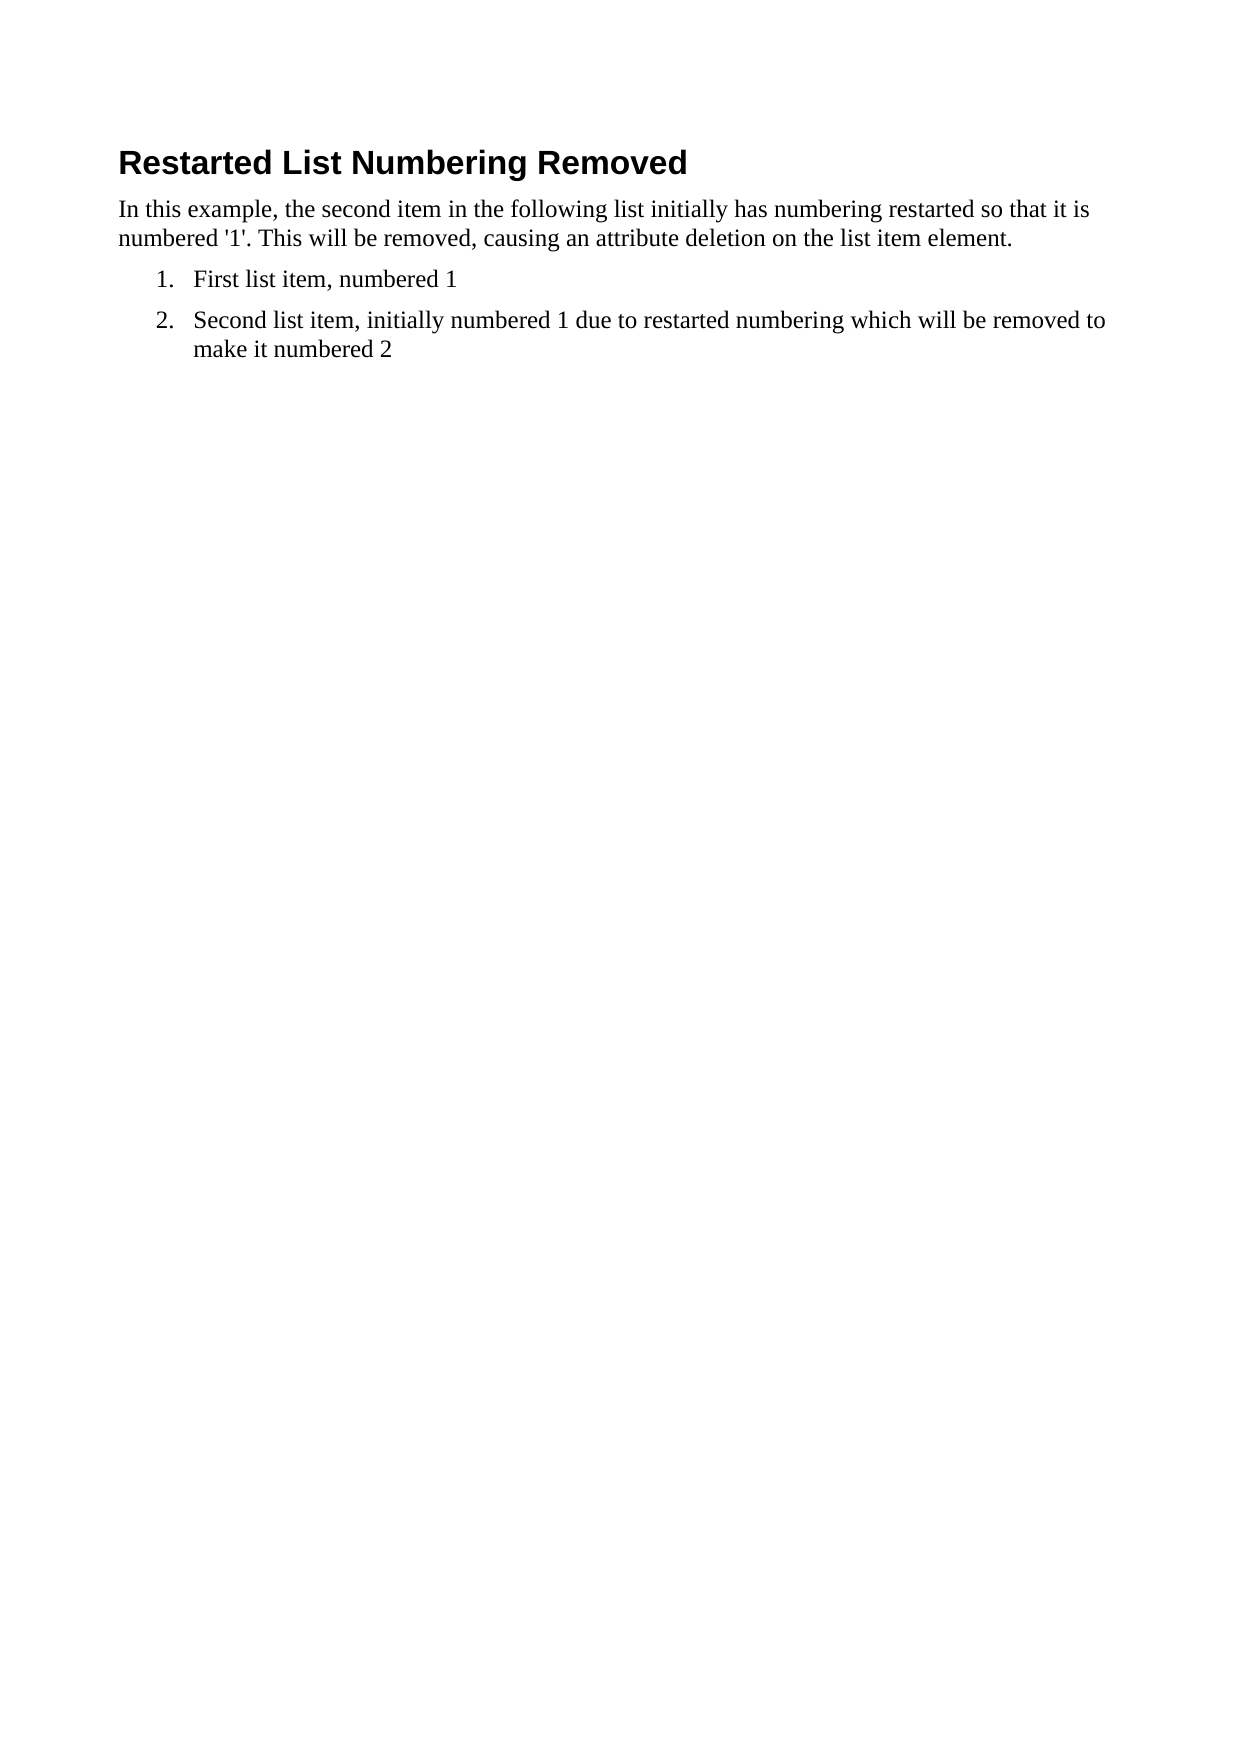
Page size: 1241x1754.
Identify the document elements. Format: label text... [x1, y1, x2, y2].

text In this example, the second item in the following list initially has numbering restarted so that it is numbered '1'. This will be removed, causing an attribute deletion on the list item element. [118, 194, 1122, 252]
list First list item, numbered 1 [156, 264, 1122, 293]
list Second list item, initially numbered 1 due to restarted numbering which will be removed to make it numbered 2 [156, 306, 1122, 363]
subtitle Restarted List Numbering Removed [118, 143, 1122, 182]
